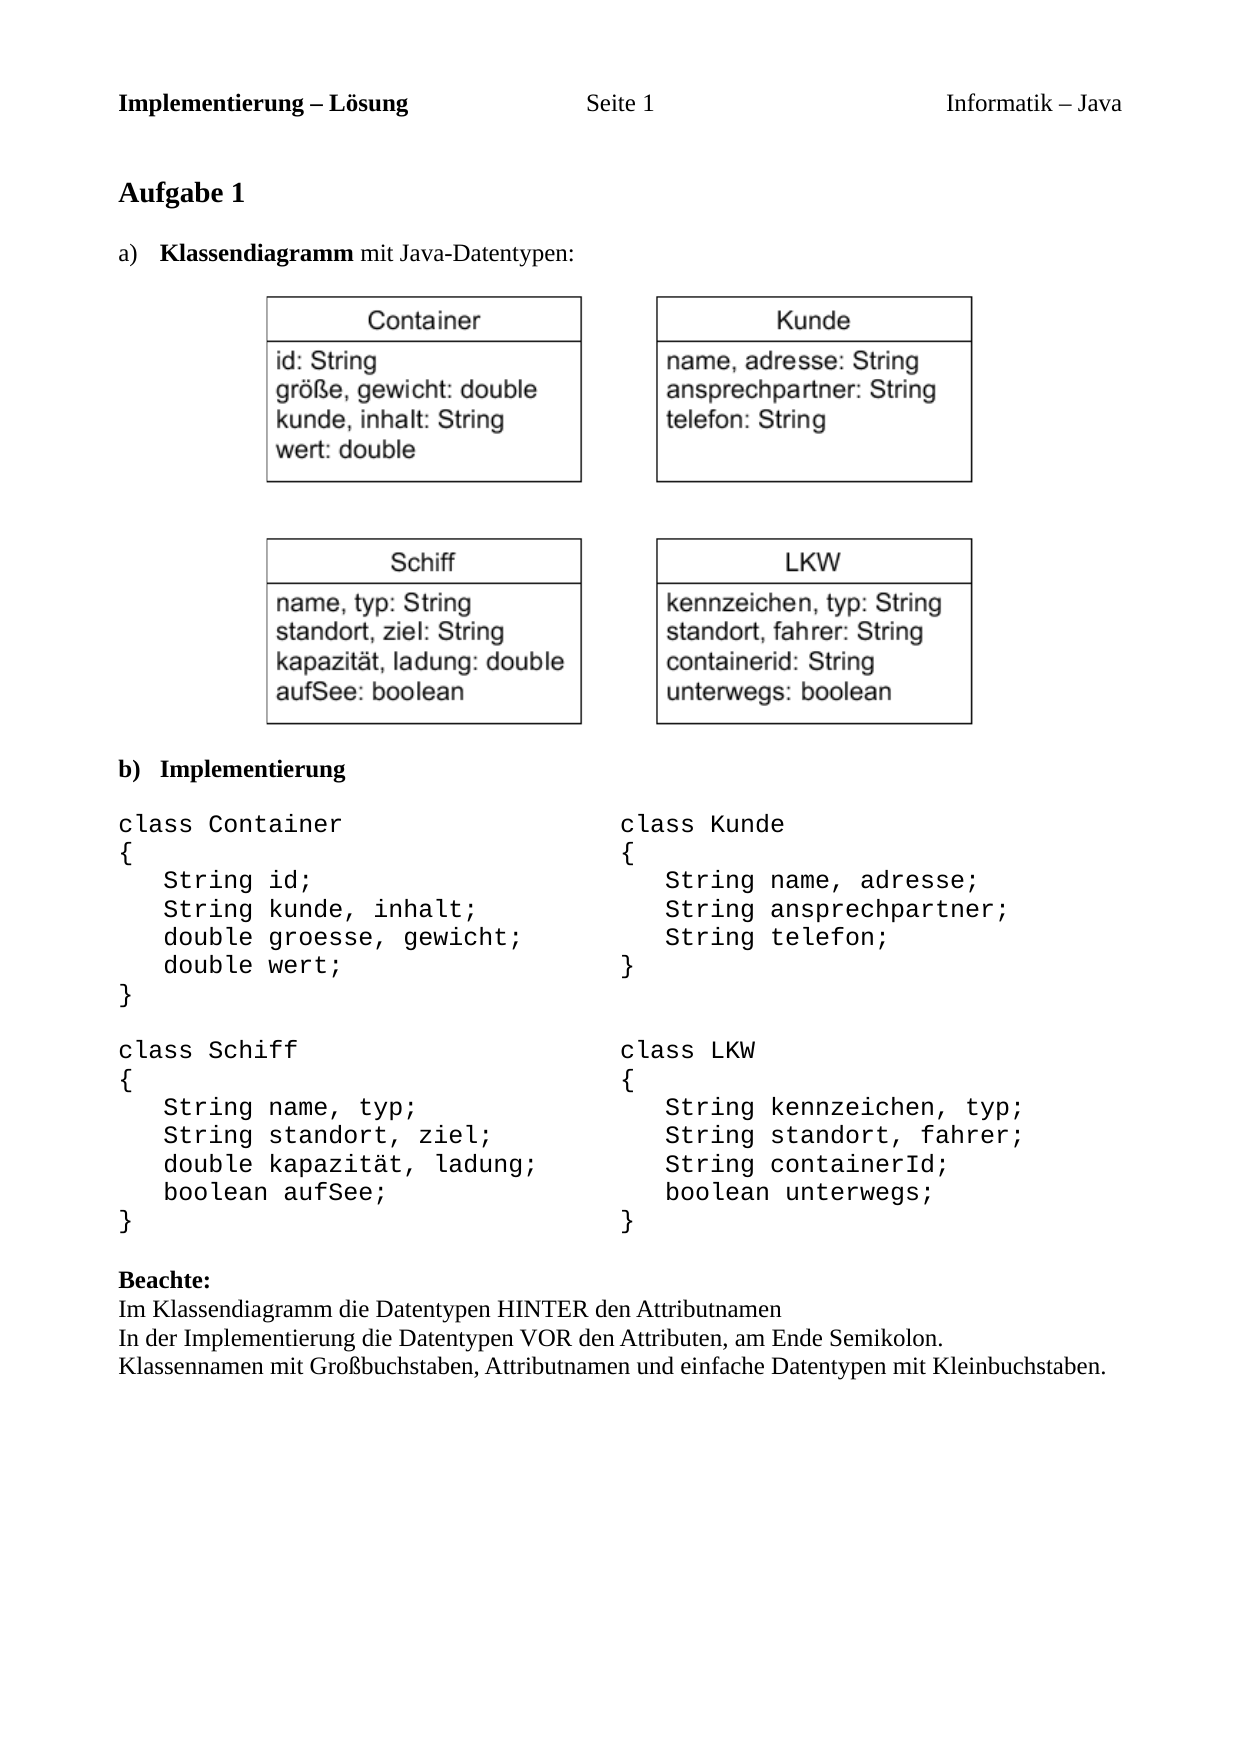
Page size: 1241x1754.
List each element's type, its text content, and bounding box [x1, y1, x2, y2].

table_cell class Schiff { String name, typ; String standort, ziel; double kapazität, ladung; boolean aufSee; } [118, 1038, 620, 1236]
picture [266, 295, 974, 726]
table_header class Kunde { String name, adresse; String ansprechpartner; String telefon; } [620, 811, 1122, 1038]
table_header class Container { String id; String kunde, inhalt; double groesse, gewicht; double wert; } [118, 811, 620, 1038]
text In der Implementierung die Datentypen VOR den Attributen, am Ende Semikolon. [118, 1323, 1122, 1351]
list Klassendiagramm mit Java-Datentypen: [118, 238, 1122, 267]
text Aufgabe 1 [118, 176, 1122, 209]
table_cell class LKW { String kennzeichen, typ; String standort, fahrer; String containerId; boolean unterwegs; } [620, 1038, 1122, 1236]
text Beachte: [118, 1265, 1122, 1294]
text Im Klassendiagramm die Datentypen HINTER den Attributnamen [118, 1294, 1122, 1323]
text Klassennamen mit Großbuchstaben, Attributnamen und einfache Datentypen mit Kleinbuchstaben. [118, 1351, 1122, 1380]
list Implementierung [118, 754, 1122, 783]
